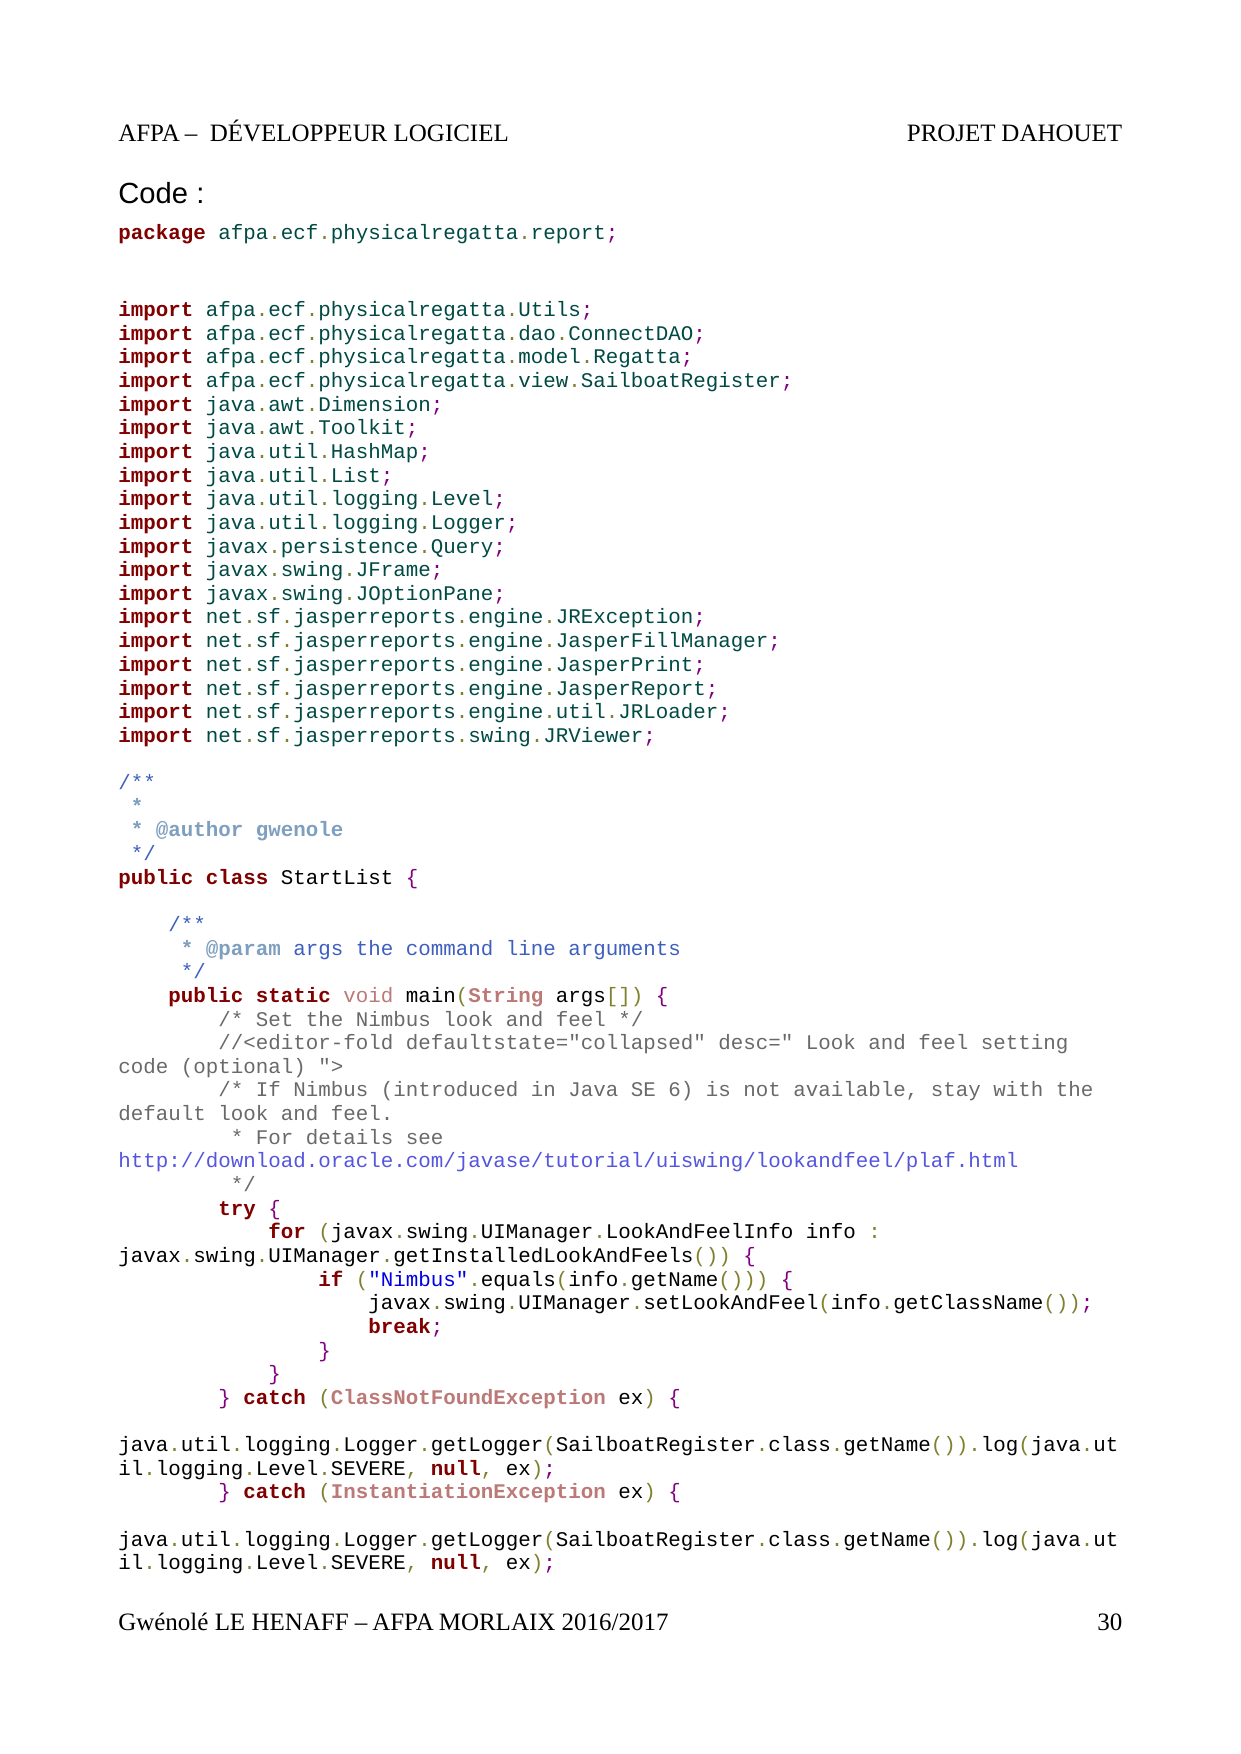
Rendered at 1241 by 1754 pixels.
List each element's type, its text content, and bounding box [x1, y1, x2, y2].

subtitle Code : [118, 176, 1122, 210]
text } [118, 1363, 1122, 1387]
text */ [118, 961, 1122, 985]
text java.util.logging.Logger.getLogger(SailboatRegister.class.getName()).log(java.util.logging.Level.SEVERE, null, ex); [118, 1411, 1122, 1481]
text javax.swing.UIManager.setLookAndFeel(info.getClassName()); [118, 1292, 1122, 1316]
text } catch (InstantiationException ex) { [118, 1481, 1122, 1505]
text import java.awt.Toolkit; [118, 417, 1122, 441]
text try { [118, 1198, 1122, 1221]
text import afpa.ecf.physicalregatta.dao.ConnectDAO; [118, 323, 1122, 346]
text /* If Nimbus (introduced in Java SE 6) is not available, stay with the default look and feel. [118, 1079, 1122, 1127]
text import net.sf.jasperreports.engine.JasperReport; [118, 677, 1122, 701]
text * @param args the command line arguments [118, 938, 1122, 961]
text import net.sf.jasperreports.engine.JRException; [118, 607, 1122, 630]
text import java.awt.Dimension; [118, 394, 1122, 417]
text /** [118, 772, 1122, 796]
text import java.util.logging.Level; [118, 488, 1122, 512]
text import javax.swing.JFrame; [118, 559, 1122, 583]
text java.util.logging.Logger.getLogger(SailboatRegister.class.getName()).log(java.util.logging.Level.SEVERE, null, ex); [118, 1505, 1122, 1576]
text */ [118, 1174, 1122, 1198]
text import net.sf.jasperreports.engine.JasperPrint; [118, 654, 1122, 677]
text import afpa.ecf.physicalregatta.view.SailboatRegister; [118, 370, 1122, 394]
text import javax.persistence.Query; [118, 536, 1122, 559]
text import afpa.ecf.physicalregatta.Utils; [118, 299, 1122, 323]
text } catch (ClassNotFoundException ex) { [118, 1387, 1122, 1411]
text } [118, 1339, 1122, 1363]
text import net.sf.jasperreports.engine.JasperFillManager; [118, 630, 1122, 654]
text /* Set the Nimbus look and feel */ [118, 1008, 1122, 1032]
text import java.util.List; [118, 465, 1122, 488]
text /** [118, 914, 1122, 938]
text * @author gwenole [118, 819, 1122, 843]
text import afpa.ecf.physicalregatta.model.Regatta; [118, 346, 1122, 370]
text import javax.swing.JOptionPane; [118, 583, 1122, 607]
text import net.sf.jasperreports.swing.JRViewer; [118, 725, 1122, 748]
text package afpa.ecf.physicalregatta.report; [118, 222, 1122, 246]
text public class StartList { [118, 867, 1122, 890]
text //<editor-fold defaultstate="collapsed" desc=" Look and feel setting code (optional) "> [118, 1032, 1122, 1079]
text * [118, 796, 1122, 819]
text * For details see http://download.oracle.com/javase/tutorial/uiswing/lookandfeel/plaf.html [118, 1127, 1122, 1174]
text import java.util.HashMap; [118, 441, 1122, 465]
text break; [118, 1316, 1122, 1339]
text public static void main(String args[]) { [118, 985, 1122, 1008]
text */ [118, 843, 1122, 867]
text if ("Nimbus".equals(info.getName())) { [118, 1269, 1122, 1292]
text import net.sf.jasperreports.engine.util.JRLoader; [118, 701, 1122, 725]
text import java.util.logging.Logger; [118, 512, 1122, 536]
text for (javax.swing.UIManager.LookAndFeelInfo info : javax.swing.UIManager.getInstalledLookAndFeels()) { [118, 1221, 1122, 1269]
